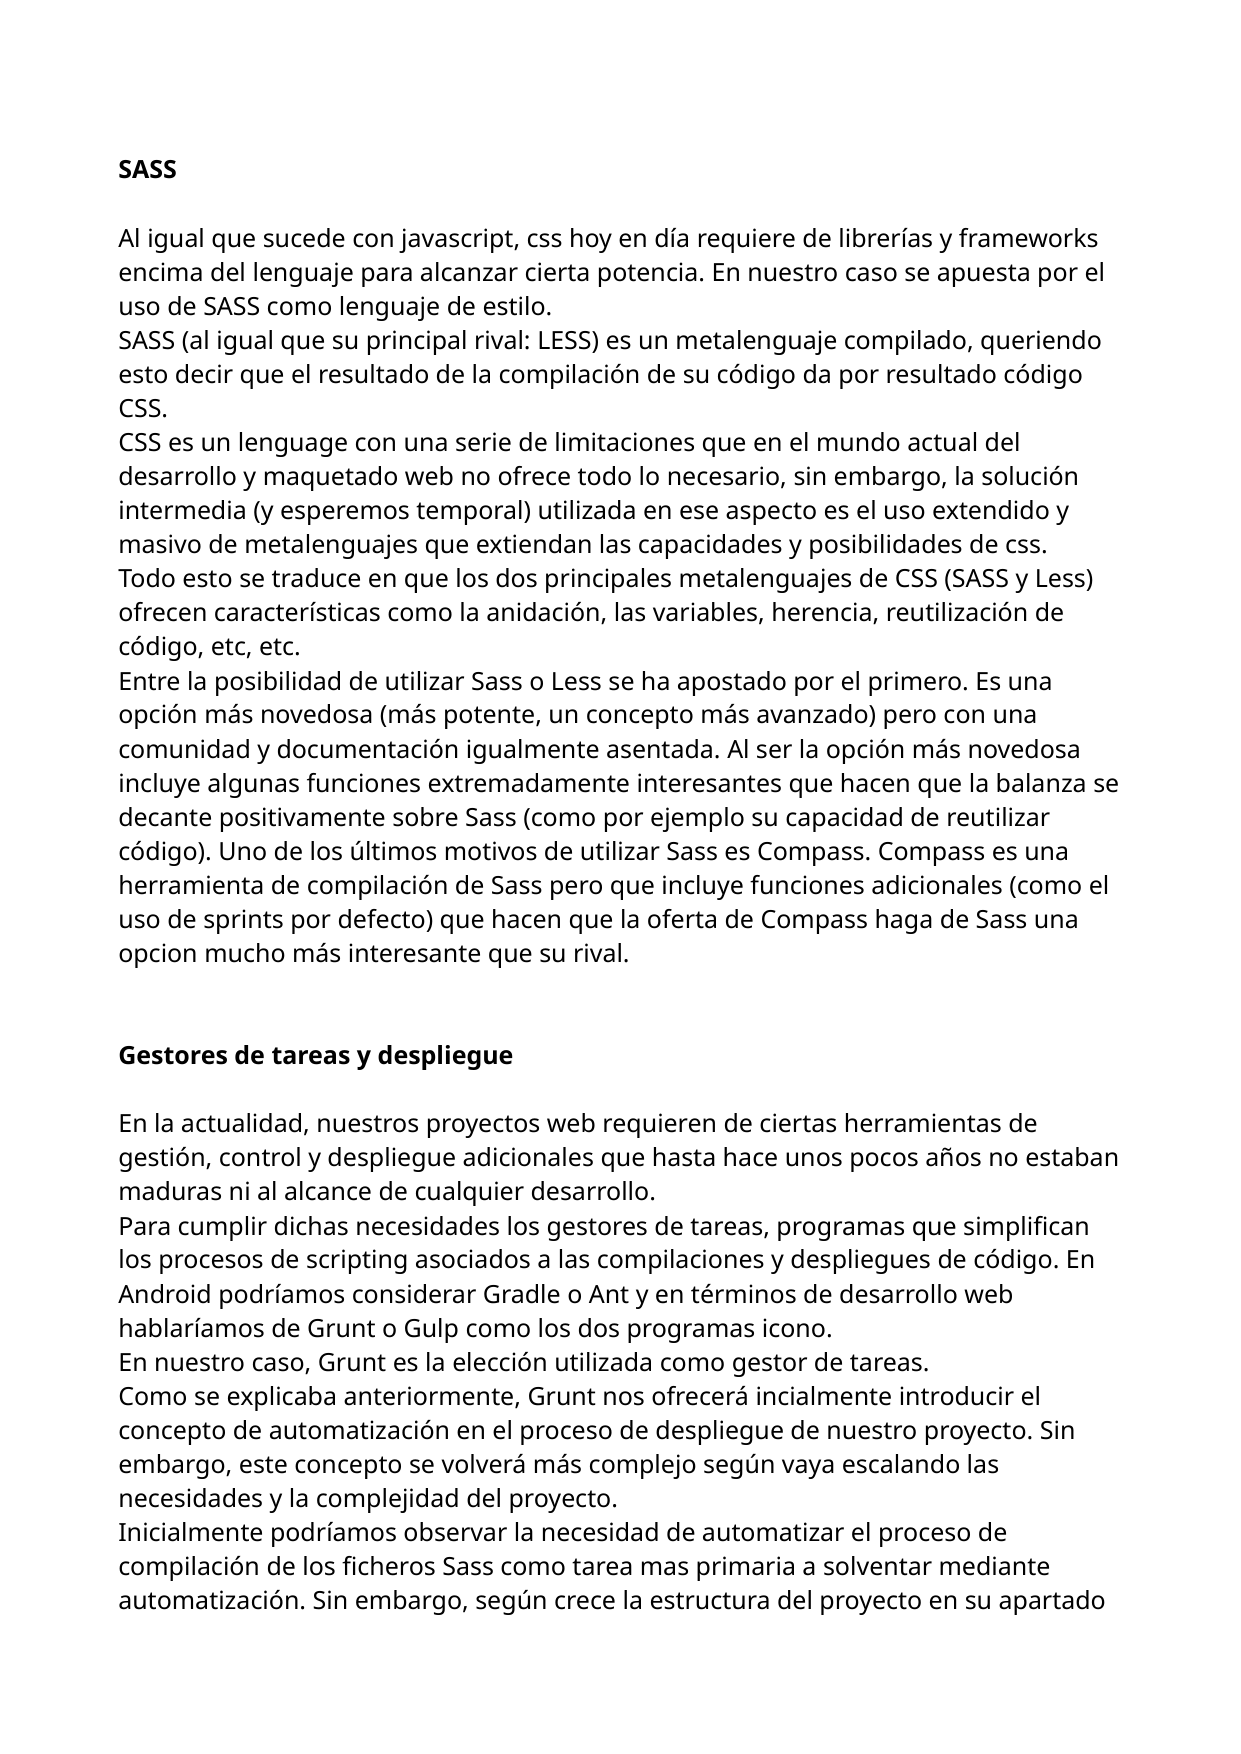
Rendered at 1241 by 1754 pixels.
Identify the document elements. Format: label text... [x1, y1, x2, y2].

text Gestores de tareas y despliegue [118, 1038, 1122, 1072]
text Inicialmente podríamos observar la necesidad de automatizar el proceso de compilación de los ficheros Sass como tarea mas primaria a solventar mediante automatización. Sin embargo, según crece la estructura del proyecto en su apartado [118, 1515, 1122, 1617]
text Para cumplir dichas necesidades los gestores de tareas, programas que simplifican los procesos de scripting asociados a las compilaciones y despliegues de código. En Android podríamos considerar Gradle o Ant y en términos de desarrollo web hablaríamos de Grunt o Gulp como los dos programas icono. [118, 1208, 1122, 1344]
text CSS es un lenguage con una serie de limitaciones que en el mundo actual del desarrollo y maquetado web no ofrece todo lo necesario, sin embargo, la solución intermedia (y esperemos temporal) utilizada en ese aspecto es el uso extendido y masivo de metalenguajes que extiendan las capacidades y posibilidades de css. [118, 425, 1122, 561]
text Entre la posibilidad de utilizar Sass o Less se ha apostado por el primero. Es una opción más novedosa (más potente, un concepto más avanzado) pero con una comunidad y documentación igualmente asentada. Al ser la opción más novedosa incluye algunas funciones extremadamente interesantes que hacen que la balanza se decante positivamente sobre Sass (como por ejemplo su capacidad de reutilizar código). Uno de los últimos motivos de utilizar Sass es Compass. Compass es una herramienta de compilación de Sass pero que incluye funciones adicionales (como el uso de sprints por defecto) que hacen que la oferta de Compass haga de Sass una opcion mucho más interesante que su rival. [118, 663, 1122, 970]
text En nuestro caso, Grunt es la elección utilizada como gestor de tareas. [118, 1344, 1122, 1378]
text En la actualidad, nuestros proyectos web requieren de ciertas herramientas de gestión, control y despliegue adicionales que hasta hace unos pocos años no estaban maduras ni al alcance de cualquier desarrollo. [118, 1106, 1122, 1208]
text Todo esto se traduce en que los dos principales metalenguajes de CSS (SASS y Less) ofrecen características como la anidación, las variables, herencia, reutilización de código, etc, etc. [118, 561, 1122, 663]
text SASS [118, 152, 1122, 186]
text Como se explicaba anteriormente, Grunt nos ofrecerá incialmente introducir el concepto de automatización en el proceso de despliegue de nuestro proyecto. Sin embargo, este concepto se volverá más complejo según vaya escalando las necesidades y la complejidad del proyecto. [118, 1378, 1122, 1515]
text Al igual que sucede con javascript, css hoy en día requiere de librerías y frameworks encima del lenguaje para alcanzar cierta potencia. En nuestro caso se apuesta por el uso de SASS como lenguaje de estilo. [118, 220, 1122, 322]
text SASS (al igual que su principal rival: LESS) es un metalenguaje compilado, queriendo esto decir que el resultado de la compilación de su código da por resultado código CSS. [118, 322, 1122, 425]
